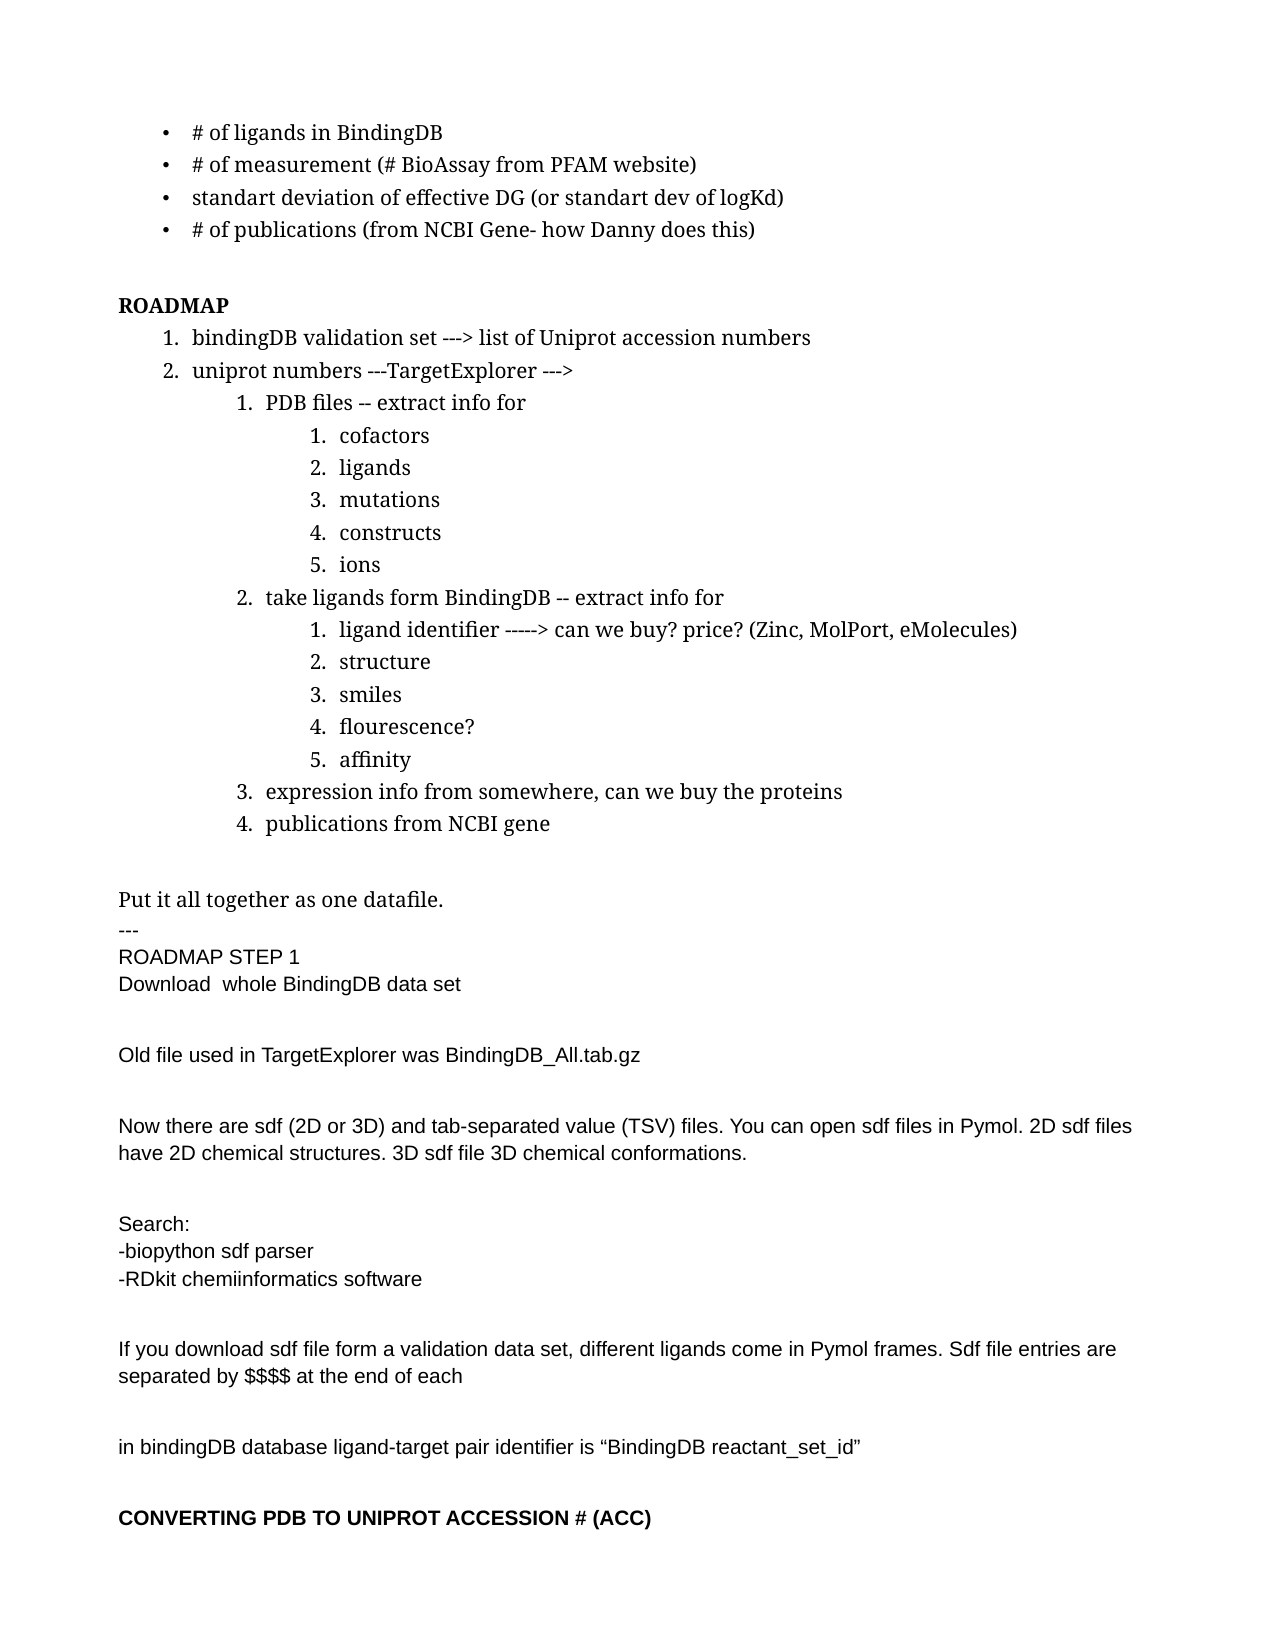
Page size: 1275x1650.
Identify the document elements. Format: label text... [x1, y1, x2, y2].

list standart deviation of effective DG (or standart dev of logKd) [162, 183, 1157, 211]
list structure [309, 647, 1157, 676]
list # of ligands in BindingDB [162, 118, 1157, 147]
text ROADMAP [118, 291, 1157, 319]
text Put it all together as one datafile. [118, 885, 1157, 914]
text -RDkit chemiinformatics software [118, 1266, 1157, 1290]
list constructs [309, 518, 1157, 546]
text Download whole BindingDB data set [118, 972, 1157, 996]
list publications from NCBI gene [236, 809, 1157, 838]
text --- [118, 918, 1157, 942]
text ROADMAP STEP 1 [118, 945, 1157, 969]
list smiles [309, 680, 1157, 708]
text Old file used in TargetExplorer was BindingDB_All.tab.gz [118, 1043, 1157, 1067]
list # of measurement (# BioAssay from PFAM website) [162, 151, 1157, 179]
text If you download sdf file form a validation data set, different ligands come in Pymol frames. Sdf file entries are separated by $$$$ at the end of each [118, 1337, 1157, 1388]
list ligands [309, 453, 1157, 482]
list expression info from somewhere, can we buy the proteins [236, 777, 1157, 806]
list ions [309, 550, 1157, 579]
text in bindingDB database ligand-target pair identifier is “BindingDB reactant_set_id” [118, 1435, 1157, 1459]
list bindingDB validation set ---> list of Uniprot accession numbers [162, 323, 1157, 352]
list mutations [309, 486, 1157, 514]
list take ligands form BindingDB -- extract info for [236, 583, 1157, 611]
list ligand identifier -----> can we buy? price? (Zinc, MolPort, eMolecules) [309, 615, 1157, 643]
text CONVERTING PDB TO UNIPROT ACCESSION # (ACC) [118, 1506, 1157, 1530]
list cofactors [309, 421, 1157, 449]
list flourescence? [309, 712, 1157, 741]
list PDB files -- extract info for [236, 388, 1157, 417]
list uniprot numbers ---TargetExplorer ---> [162, 356, 1157, 384]
text -biopython sdf parser [118, 1239, 1157, 1263]
list # of publications (from NCBI Gene- how Danny does this) [162, 215, 1157, 244]
list affinity [309, 745, 1157, 773]
text Now there are sdf (2D or 3D) and tab-separated value (TSV) files. You can open sdf files in Pymol. 2D sdf files have 2D chemical structures. 3D sdf file 3D chemical conformations. [118, 1114, 1157, 1165]
text Search: [118, 1212, 1157, 1236]
